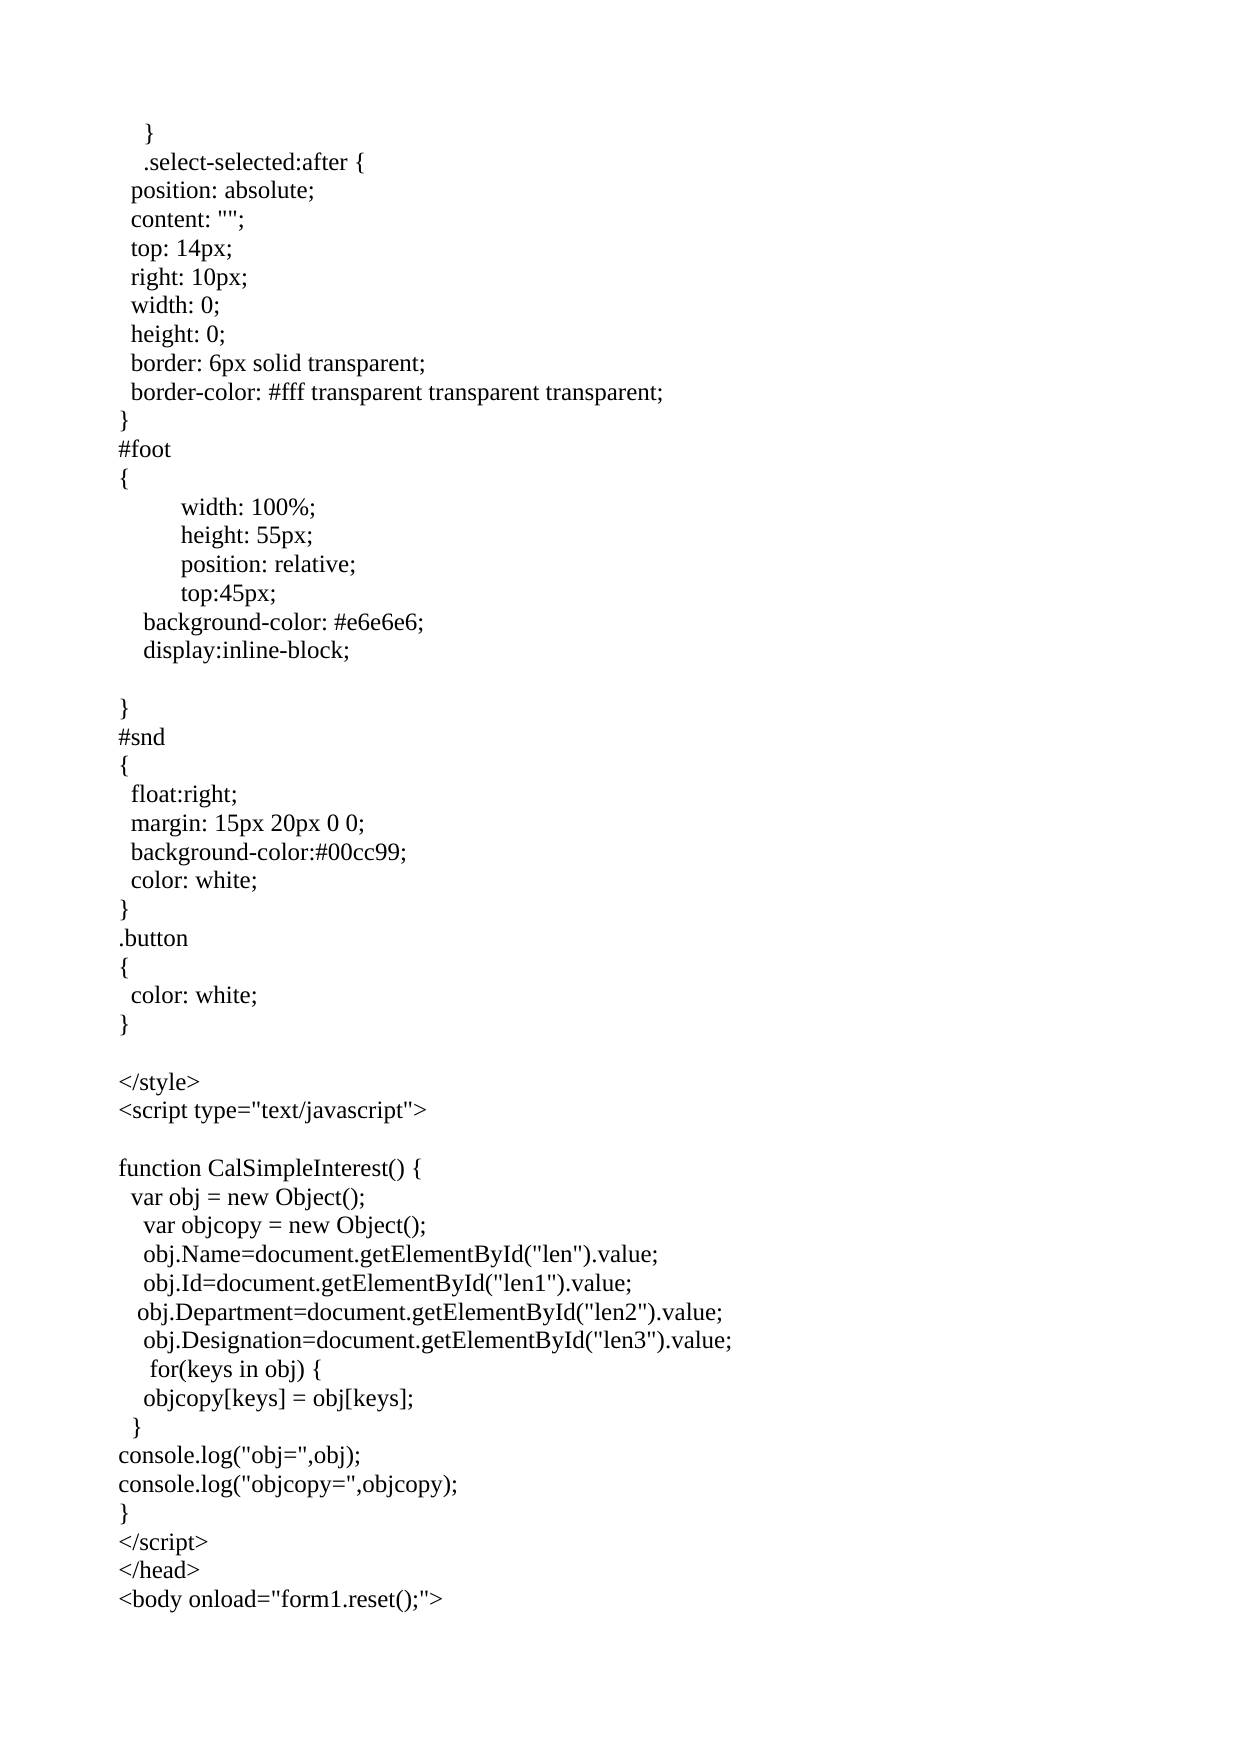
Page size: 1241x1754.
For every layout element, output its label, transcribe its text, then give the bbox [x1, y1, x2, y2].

text objcopy[keys] = obj[keys]; [118, 1383, 1122, 1412]
text border-color: #fff transparent transparent transparent; [118, 377, 1122, 406]
text display:inline-block; [118, 636, 1122, 664]
text <script type="text/javascript"> [118, 1096, 1122, 1124]
text var objcopy = new Object(); [118, 1211, 1122, 1239]
text obj.Department=document.getElementById("len2").value; [118, 1297, 1122, 1326]
text top: 14px; [118, 233, 1122, 262]
text content: ""; [118, 204, 1122, 233]
text height: 0; [118, 319, 1122, 348]
text obj.Designation=document.getElementById("len3").value; [118, 1326, 1122, 1354]
text obj.Name=document.getElementById("len").value; [118, 1239, 1122, 1268]
text function CalSimpleInterest() { [118, 1153, 1122, 1182]
text console.log("objcopy=",objcopy); [118, 1469, 1122, 1498]
text height: 55px; [118, 521, 1122, 549]
text background-color: #e6e6e6; [118, 607, 1122, 636]
text } [118, 894, 1122, 923]
text } [118, 1009, 1122, 1038]
text right: 10px; [118, 262, 1122, 291]
text top:45px; [118, 578, 1122, 607]
text color: white; [118, 981, 1122, 1009]
text { [118, 952, 1122, 981]
text obj.Id=document.getElementById("len1").value; [118, 1268, 1122, 1297]
text .button [118, 923, 1122, 952]
text } [118, 118, 1122, 147]
text for(keys in obj) { [118, 1354, 1122, 1383]
text var obj = new Object(); [118, 1182, 1122, 1211]
text #foot [118, 434, 1122, 463]
text background-color:#00cc99; [118, 837, 1122, 866]
text } [118, 406, 1122, 434]
text console.log("obj=",obj); [118, 1441, 1122, 1469]
text </script> [118, 1527, 1122, 1556]
text { [118, 751, 1122, 779]
text } [118, 1498, 1122, 1527]
text } [118, 693, 1122, 722]
text width: 100%; [118, 492, 1122, 521]
text color: white; [118, 866, 1122, 894]
text border: 6px solid transparent; [118, 348, 1122, 377]
text .select-selected:after { [118, 147, 1122, 176]
text position: relative; [118, 549, 1122, 578]
text } [118, 1412, 1122, 1441]
text </style> [118, 1067, 1122, 1096]
text margin: 15px 20px 0 0; [118, 808, 1122, 837]
text </head> [118, 1556, 1122, 1584]
text { [118, 463, 1122, 492]
text #snd [118, 722, 1122, 751]
text float:right; [118, 779, 1122, 808]
text <body onload="form1.reset();"> [118, 1584, 1122, 1613]
text position: absolute; [118, 176, 1122, 204]
text width: 0; [118, 291, 1122, 319]
